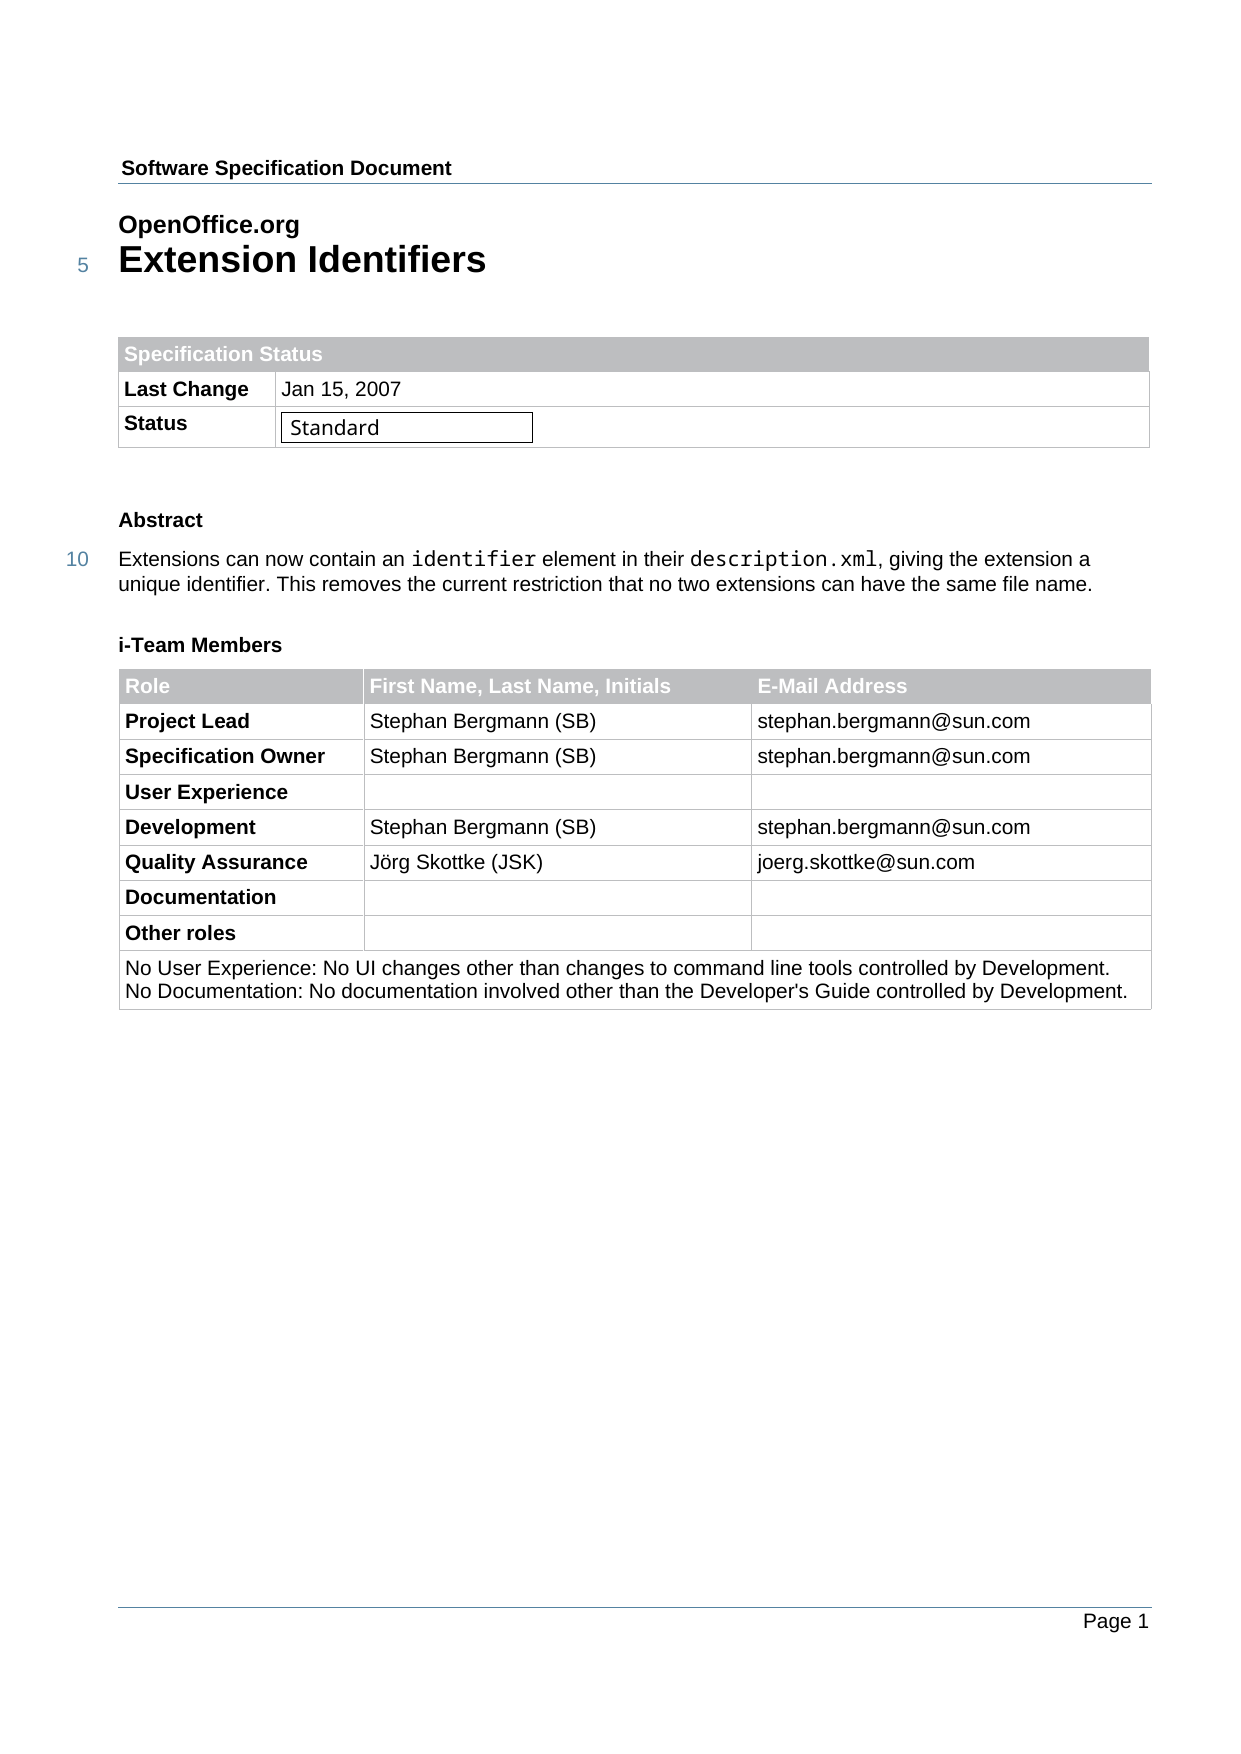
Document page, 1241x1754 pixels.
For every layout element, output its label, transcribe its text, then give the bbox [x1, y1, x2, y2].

table_cell stephan.bergmann@sun.com [752, 740, 1151, 774]
table_cell Status [119, 407, 275, 447]
table_cell <User@openoffice.org> [752, 775, 1151, 809]
table_cell Other roles [120, 916, 363, 950]
table_cell Jörg Skottke (JSK) [365, 846, 751, 880]
table_cell joerg.skottke@sun.com [752, 846, 1151, 880]
table_cell Stephan Bergmann (SB) [365, 704, 751, 739]
table_cell Quality Assurance [120, 846, 363, 880]
table_cell Last Change [119, 372, 275, 406]
table_cell <First Name, Last Name (Initials)> [365, 881, 751, 915]
table_cell <User@openoffice.org> [752, 916, 1151, 950]
table_header Role [119, 669, 363, 704]
table_cell stephan.bergmann@sun.com [752, 810, 1151, 845]
table_header Specification Status [118, 337, 1149, 371]
table_cell Jan 15, 2007 [276, 372, 1149, 406]
table_header First Name, Last Name, Initials [364, 669, 751, 704]
table_cell PRELIMINARY status is the initial conception of a specification. STANDARD A specification with status Standard is considered to be stable and has the approval of the i-Team. OBSOLETE An Obsolete specification is a specification that has been identified unnecessary. For example due to; technology changes or changes in other standards or specifications. [276, 407, 1149, 447]
table_cell <First Name, Last Name (Initials)> [365, 775, 751, 809]
subtitle Abstract [118, 508, 1152, 531]
text Extension Identifiers [118, 239, 1152, 281]
text Software Specification Document [118, 154, 1152, 183]
table_header E-Mail Address [751, 669, 1151, 704]
table_cell Project Lead [120, 704, 363, 739]
table_cell Stephan Bergmann (SB) [365, 740, 751, 774]
table_cell stephan.bergmann@sun.com [752, 704, 1151, 739]
text OpenOffice.org [118, 211, 1152, 239]
table_cell <First Name, Last Name (Initials)> [365, 916, 751, 950]
table_cell Development [120, 810, 363, 845]
table_cell Documentation [120, 881, 363, 915]
table_cell Specification Owner [120, 740, 363, 774]
table_cell No User Experience: No UI changes other than changes to command line tools controlled by Development. No Documentation: No documentation involved other than the Developer's Guide controlled by Development. [120, 951, 1151, 1009]
table_cell User Experience [120, 775, 363, 809]
subtitle i-Team Members [118, 633, 1152, 656]
text Extensions can now contain an identifier element in their description.xml, giving the extension a unique identifier. This removes the current restriction that no two extensions can have the same file name. [118, 544, 1152, 596]
table_cell <User@openoffice.org> [752, 881, 1151, 915]
table_cell Stephan Bergmann (SB) [365, 810, 751, 845]
